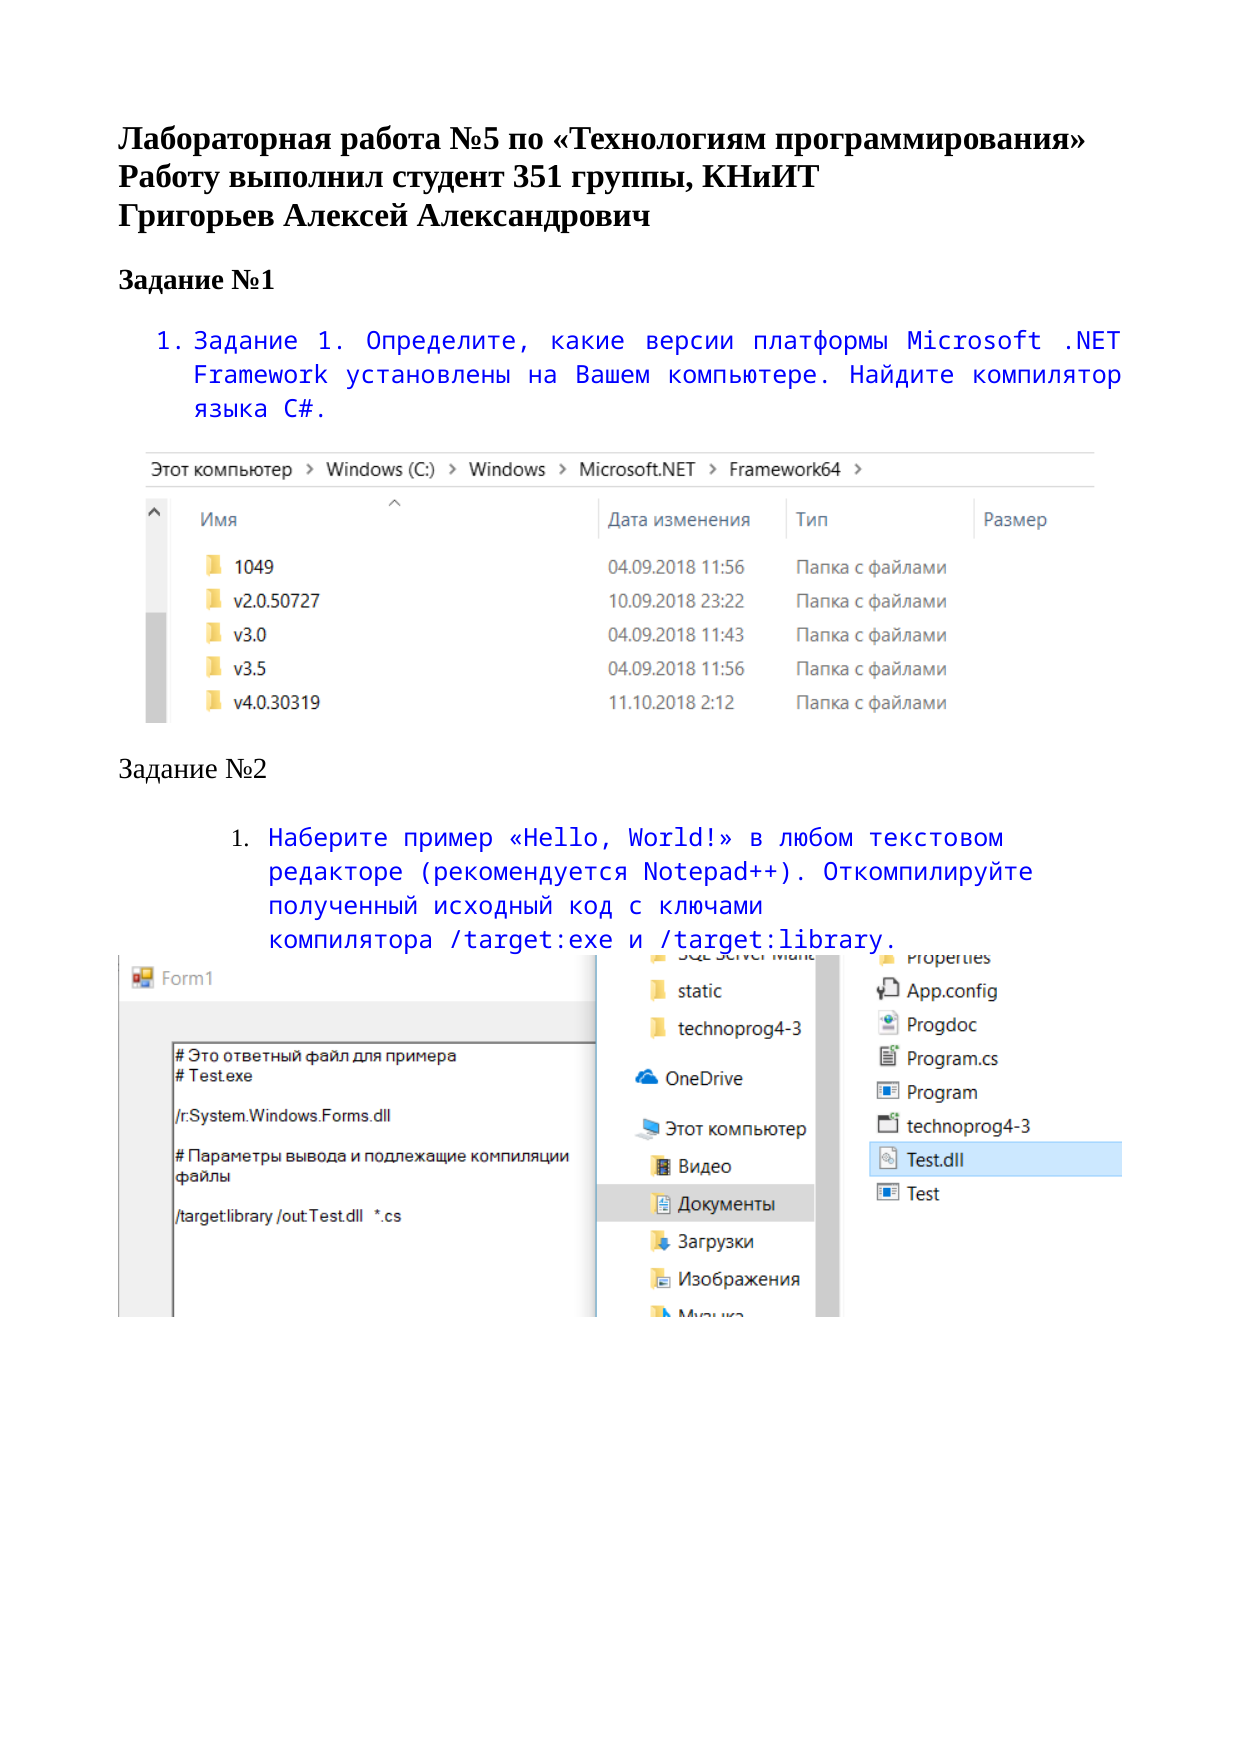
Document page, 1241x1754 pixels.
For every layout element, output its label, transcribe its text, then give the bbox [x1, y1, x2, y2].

text Работу выполнил студент 351 группы, КНиИТ [118, 156, 1122, 195]
list Наберите пример «Hello, World!» в любом текстовом редакторе (рекомендуется Notepad++). Откомпилируйте полученный исходный код c ключами компилятора /target:exe и /target:library. [231, 819, 1122, 955]
list Задание 1. Определите, какие версии платформы Microsoft .NET Framework установлены на Вашем компьютере. Найдите компилятор языка C#. [156, 322, 1122, 424]
text Задание №2 [118, 752, 1122, 785]
picture [118, 955, 1122, 1317]
picture [145, 451, 1095, 723]
text Лабораторная работа №5 по «Технологиям программирования» [118, 118, 1122, 156]
text Григорьев Алексей Александрович [118, 195, 1122, 233]
text Задание №1 [118, 262, 1122, 295]
